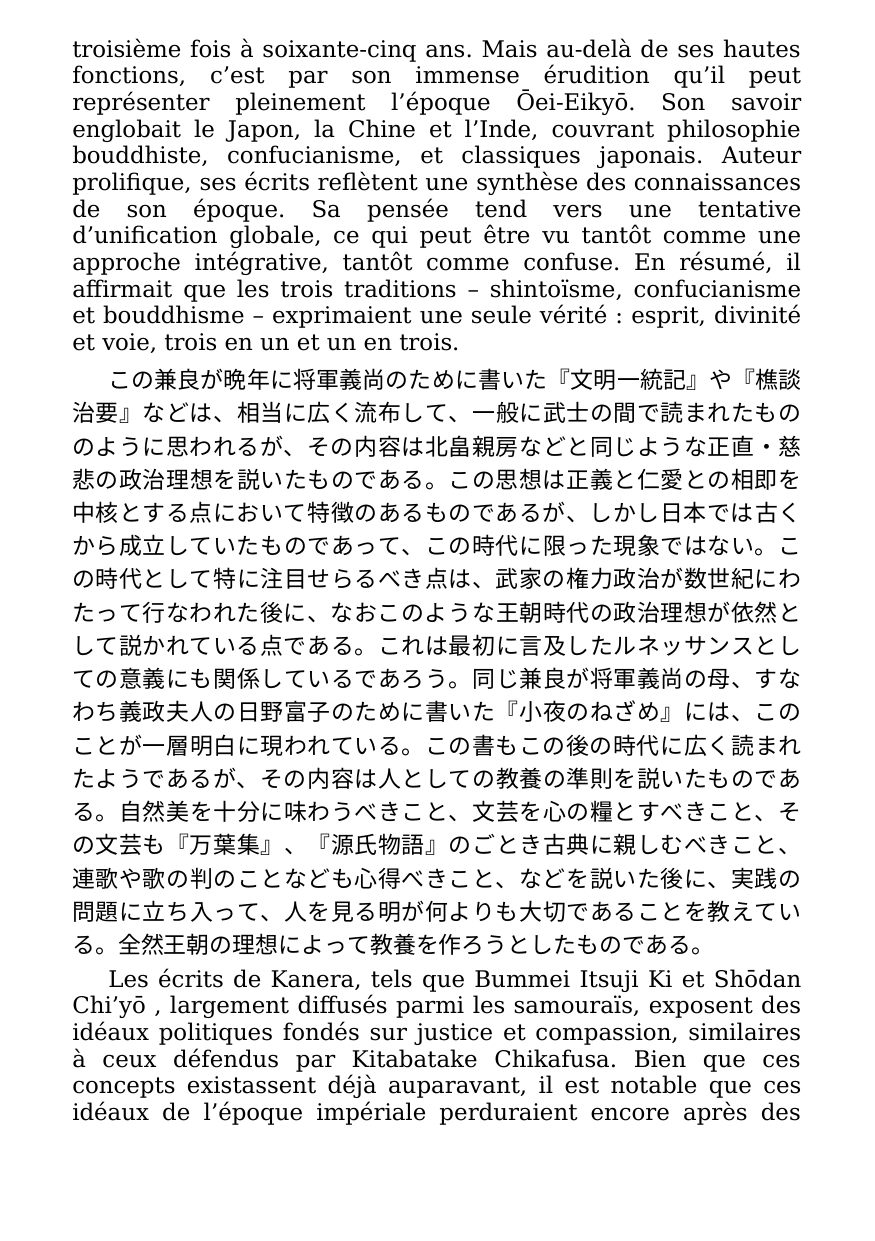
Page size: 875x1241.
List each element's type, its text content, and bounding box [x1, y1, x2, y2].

text この兼良が晩年に将軍義尚のために書いた『文明一統記』や『樵談治要』などは、相当に広く流布して、一般に武士の間で読まれたもののように思われるが、その内容は北畠親房などと同じような正直・慈悲の政治理想を説いたものである。この思想は正義と仁愛との相即を中核とする点において特徴のあるものであるが、しかし日本では古くから成立していたものであって、この時代に限った現象ではない。この時代として特に注目せらるべき点は、武家の権力政治が数世紀にわたって行なわれた後に、なおこのような王朝時代の政治理想が依然として説かれている点である。これは最初に言及したルネッサンスとしての意義にも関係しているであろう。同じ兼良が将軍義尚の母、すなわち義政夫人の日野富子のために書いた『小夜のねざめ』には、このことが一層明白に現われている。この書もこの後の時代に広く読まれたようであるが、その内容は人としての教養の準則を説いたものである。自然美を十分に味わうべきこと、文芸を心の糧とすべきこと、その文芸も『万葉集』、『源氏物語』のごとき古典に親しむべきこと、連歌や歌の判のことなども心得べきこと、などを説いた後に、実践の問題に立ち入って、人を見る明が何よりも大切であることを教えている。全然王朝の理想によって教養を作ろうとしたものである。 [72, 362, 802, 960]
text Les écrits de Kanera, tels que Bummei Itsuji Ki et Shōdan Chi’yō , largement diffusés parmi les samouraïs, exposent des idéaux politiques fondés sur justice et compassion, similaires à ceux défendus par Kitabatake Chikafusa. Bien que ces concepts existassent déjà auparavant, il est notable que ces idéaux de l’époque impériale perduraient encore après des [72, 966, 802, 1126]
text troisième fois à soixante-cinq ans. Mais au-delà de ses hautes fonctions, c’est par son immense érudition qu’il peut représenter pleinement l’époque Ōei-Eikyō. Son savoir englobait le Japon, la Chine et l’Inde, couvrant philosophie bouddhiste, confucianisme, et classiques japonais. Auteur prolifique, ses écrits reflètent une synthèse des connaissances de son époque. Sa pensée tend vers une tentative d’unification globale, ce qui peut être vu tantôt comme une approche intégrative, tantôt comme confuse. En résumé, il affirmait que les trois traditions – shintoïsme, confucianisme et bouddhisme – exprimaient une seule vérité : esprit, divinité et voie, trois en un et un en trois. [72, 36, 802, 356]
